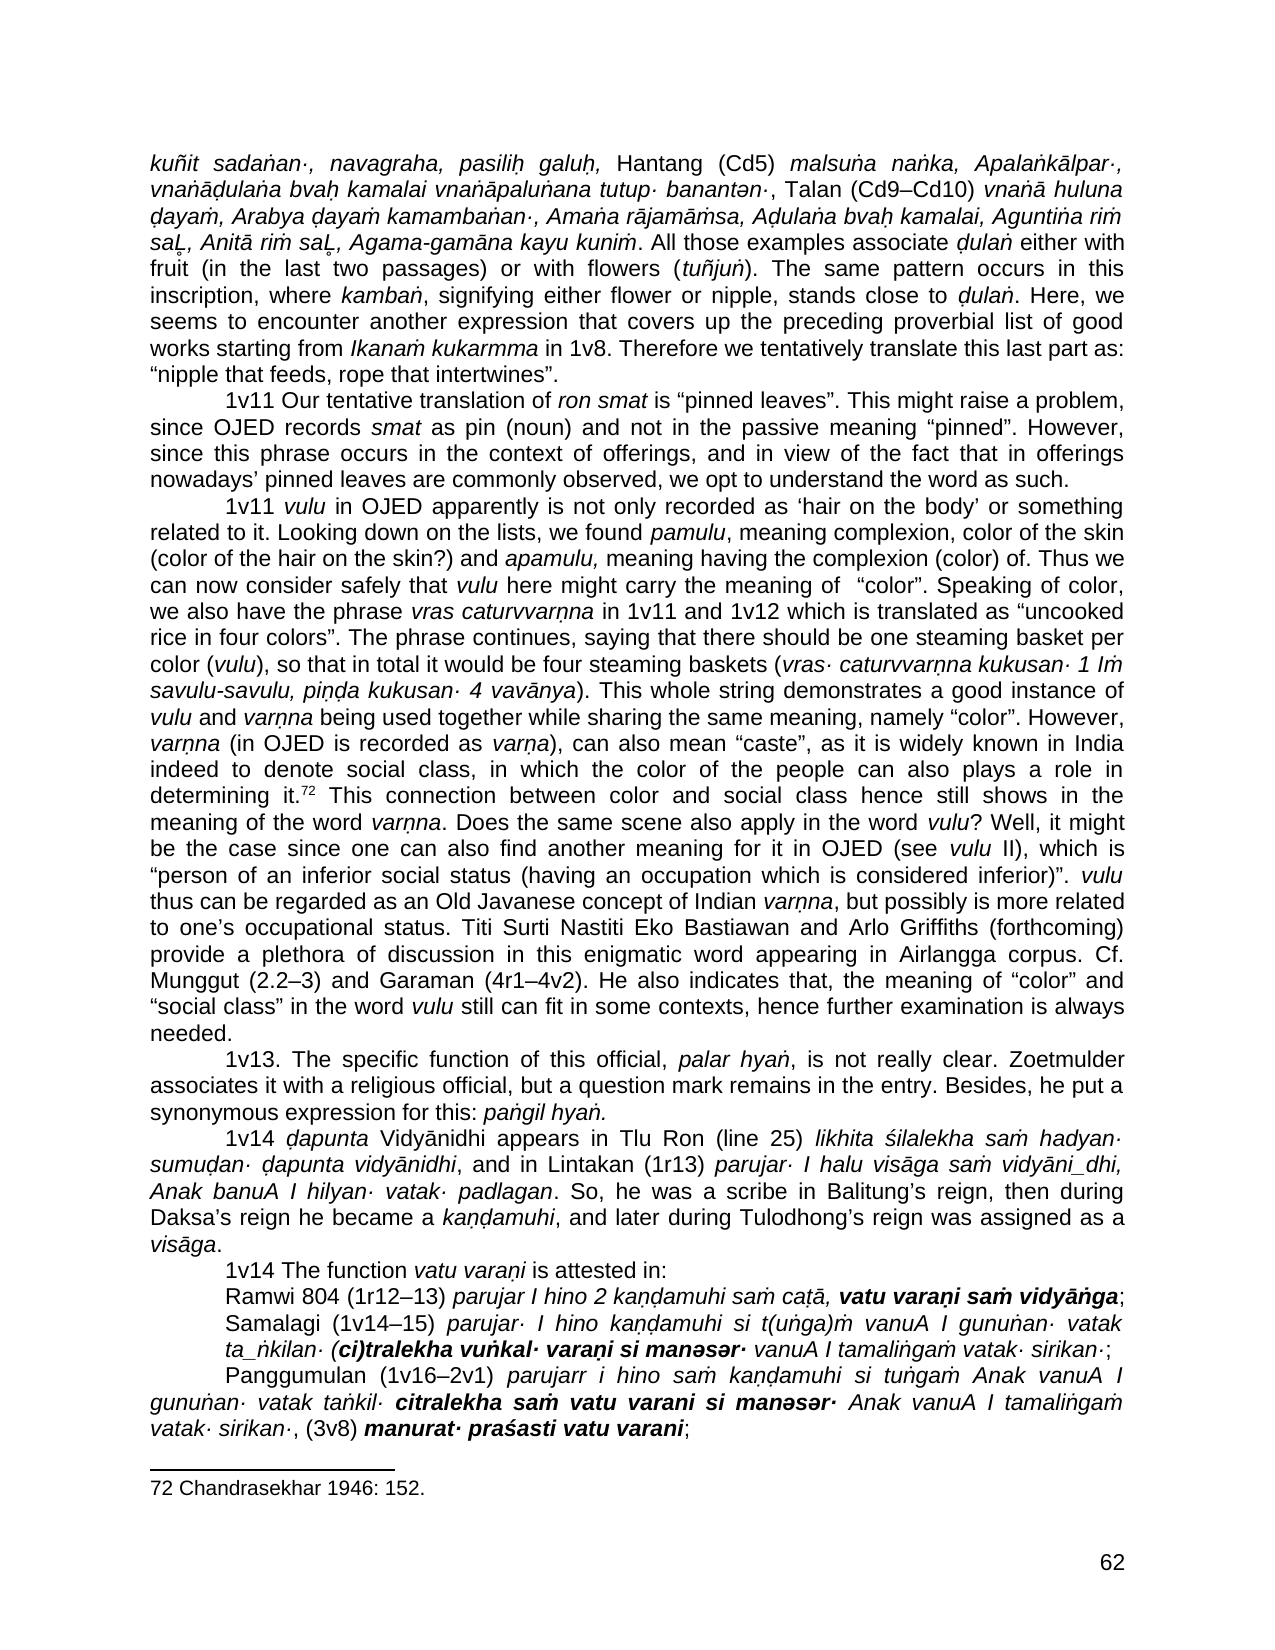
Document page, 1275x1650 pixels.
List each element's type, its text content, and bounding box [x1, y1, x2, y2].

text 1v14 The function vatu varaṇi is attested in: [150, 1257, 1125, 1283]
text Chandrasekhar 1946: 152. [150, 1476, 1125, 1500]
text kuñit sadaṅan·, navagraha, pasiliḥ galuḥ, Hantang (Cd5) malsuṅa naṅka, Apalaṅkālpar·, vnaṅāḍulaṅa bvaḥ kamalai vnaṅāpaluṅana tutup· banantən·, Talan (Cd9–Cd10) vnaṅā huluna ḍayaṁ, Arabya ḍayaṁ kamambaṅan·, Amaṅa rājamāṁsa, Aḍulaṅa bvaḥ kamalai, Aguntiṅa riṁ saL̥, Anitā riṁ saL̥, Agama-gamāna kayu kuniṁ. All those examples associate ḍulaṅ either with fruit (in the last two passages) or with flowers (tuñjuṅ). The same pattern occurs in this inscription, where kambaṅ, signifying either flower or nipple, stands close to ḍulaṅ. Here, we seems to encounter another expression that covers up the preceding proverbial list of good works starting from Ikanaṁ kukarmma in 1v8. Therefore we tentatively translate this last part as: “nipple that feeds, rope that intertwines”. [150, 150, 1125, 387]
text 1v13. The specific function of this official, palar hyaṅ, is not really clear. Zoetmulder associates it with a religious official, but a question mark remains in the entry. Besides, he put a synonymous expression for this: paṅgil hyaṅ. [150, 1046, 1125, 1125]
text 1v11 Our tentative translation of ron smat is “pinned leaves”. This might raise a problem, since OJED records smat as pin (noun) and not in the passive meaning “pinned”. However, since this phrase occurs in the context of offerings, and in view of the fact that in offerings nowadays’ pinned leaves are commonly observed, we opt to understand the word as such. [150, 387, 1125, 493]
text Ramwi 804 (1r12–13) parujar I hino 2 kaṇḍamuhi saṁ caṭā, vatu varaṇi saṁ vidyāṅga; Samalagi (1v14–15) parujar· I hino kaṇḍamuhi si t(uṅga)ṁ vanuA I gunuṅan· vatak ta_ṅkilan· (ci)tralekha vuṅkal· varaṇi si manəsər· vanuA I tamaliṅgaṁ vatak· sirikan·; [225, 1283, 1125, 1362]
text 1v11 vulu in OJED apparently is not only recorded as ‘hair on the body’ or something related to it. Looking down on the lists, we found pamulu, meaning complexion, color of the skin (color of the hair on the skin?) and apamulu, meaning having the complexion (color) of. Thus we can now consider safely that vulu here might carry the meaning of “color”. Speaking of color, we also have the phrase vras caturvvarṇna in 1v11 and 1v12 which is translated as “uncooked rice in four colors”. The phrase continues, saying that there should be one steaming basket per color (vulu), so that in total it would be four steaming baskets (vras· caturvvarṇna kukusan· 1 Iṁ savulu-savulu‚ piṇḍa kukusan· 4 vavānya). This whole string demonstrates a good instance of vulu and varṇna being used together while sharing the same meaning, namely “color”. However, varṇna (in OJED is recorded as varṇa), can also mean “caste”, as it is widely known in India indeed to denote social class, in which the color of the people can also plays a role in determining it. This connection between color and social class hence still shows in the meaning of the word varṇna. Does the same scene also apply in the word vulu? Well, it might be the case since one can also find another meaning for it in OJED (see vulu II), which is “person of an inferior social status (having an occupation which is considered inferior)”. vulu thus can be regarded as an Old Javanese concept of Indian varṇna, but possibly is more related to one’s occupational status. Titi Surti Nastiti Eko Bastiawan and Arlo Griffiths (forthcoming) provide a plethora of discussion in this enigmatic word appearing in Airlangga corpus. Cf. Munggut (2.2–3) and Garaman (4r1–4v2). He also indicates that, the meaning of “color” and “social class” in the word vulu still can fit in some contexts, hence further examination is always needed. [150, 493, 1125, 1046]
text Panggumulan (1v16–2v1) parujarr i hino saṁ kaṇḍamuhi si tuṅgaṁ Anak vanuA I gunuṅan· vatak taṅkil· citralekha saṁ vatu varani si manəsər· Anak vanuA I tamaliṅgaṁ vatak· sirikan·, (3v8) manurat· praśasti vatu varani; [150, 1362, 1125, 1441]
text 1v14 ḍapunta Vidyānidhi appears in Tlu Ron (line 25) likhita śilalekha saṁ hadyan· sumuḍan· ḍapunta vidyānidhi, and in Lintakan (1r13) parujar· I halu visāga saṁ vidyāni_dhi, Anak banuA I hilyan· vatak· padlagan. So, he was a scribe in Balitung’s reign, then during Daksa’s reign he became a kaṇḍamuhi, and later during Tulodhong’s reign was assigned as a visāga. [150, 1125, 1125, 1257]
